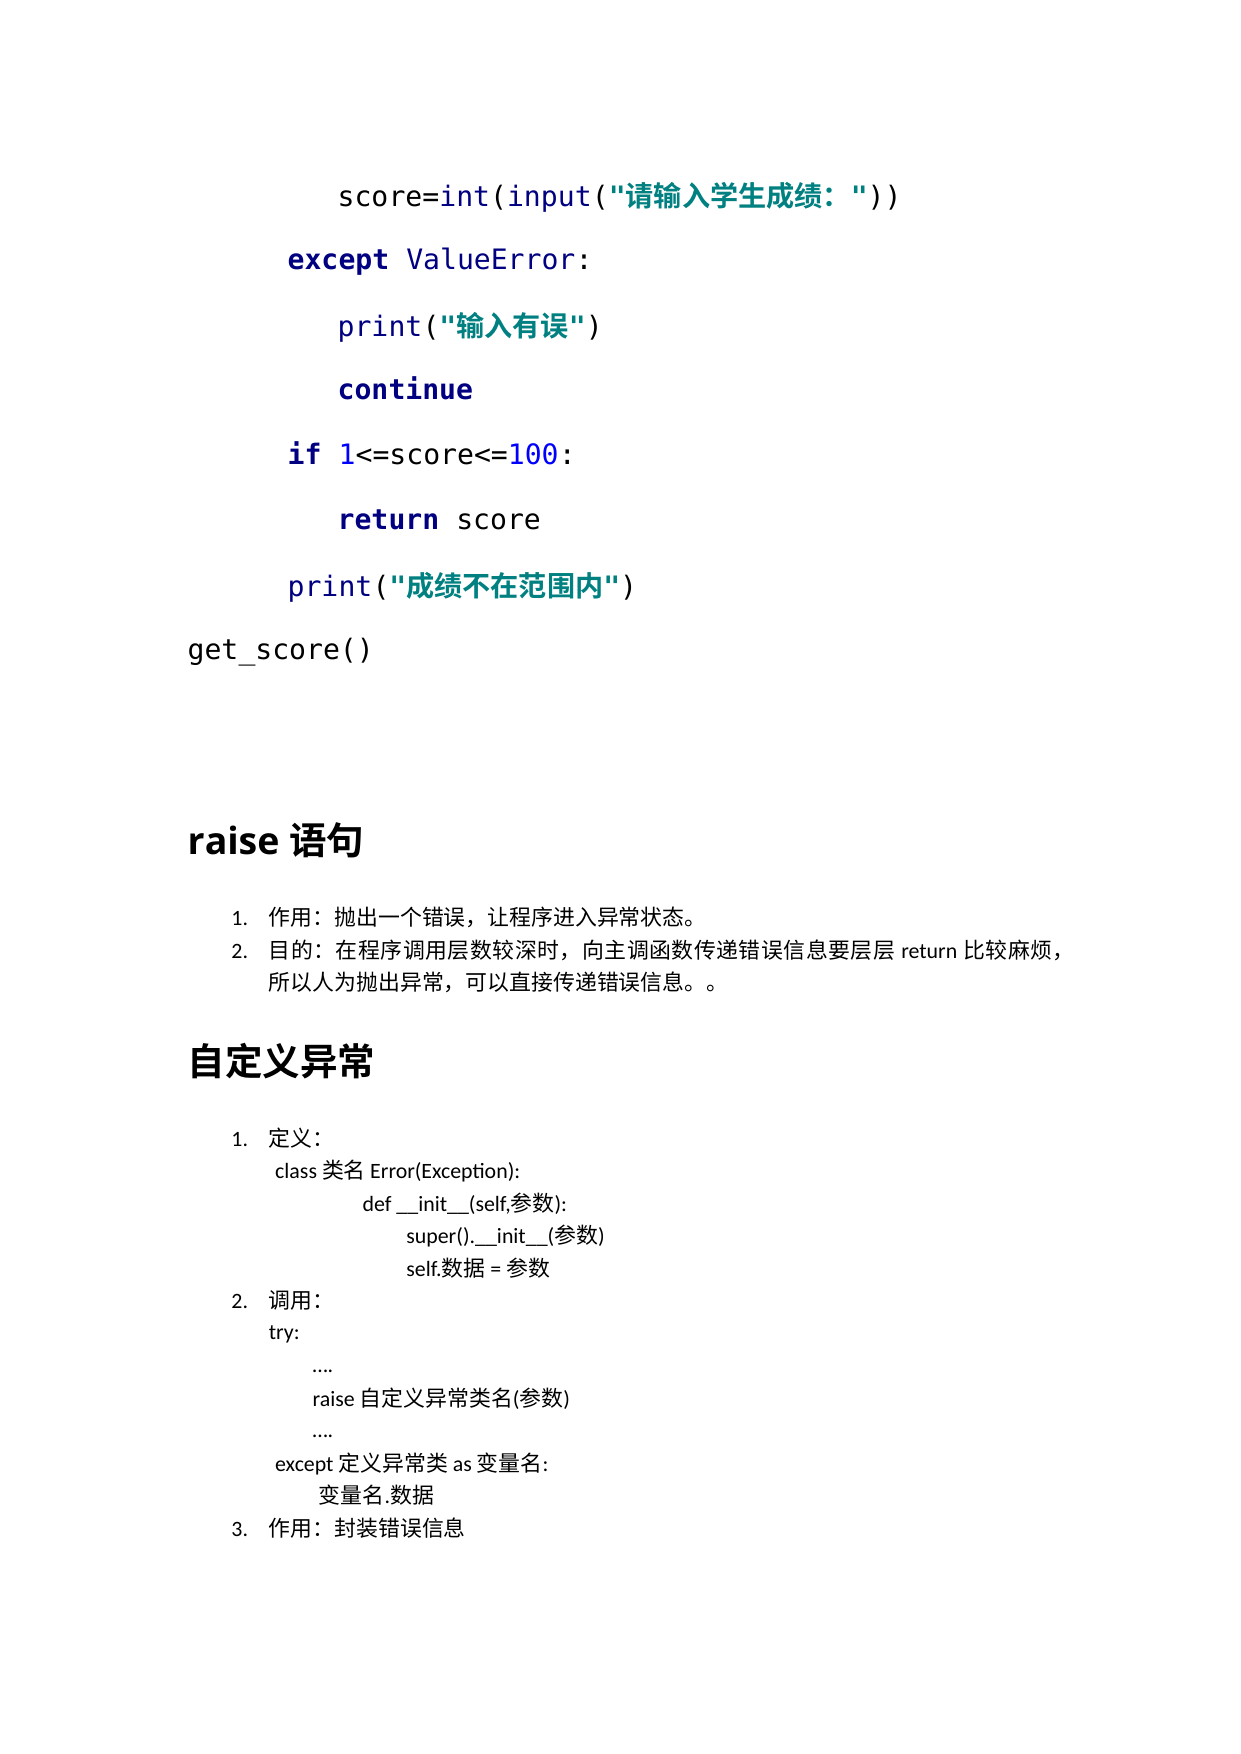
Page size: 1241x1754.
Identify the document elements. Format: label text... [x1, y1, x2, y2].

subtitle raise 语句 [187, 806, 1053, 871]
text print("输入有误") [187, 292, 1053, 357]
list 定义： [231, 1121, 1053, 1153]
list try: [269, 1316, 1053, 1348]
list 目的：在程序调用层数较深时，向主调函数传递错误信息要层层return 比较麻烦，所以人为抛出异常，可以直接传递错误信息。。 [231, 932, 1053, 997]
text except 定义异常类 as 变量名: [187, 1446, 1053, 1478]
list raise 自定义异常类名(参数) [269, 1381, 1053, 1413]
text if 1<=score<=100: [187, 422, 1053, 487]
list …. [269, 1413, 1053, 1446]
list 调用： [231, 1283, 1053, 1316]
text print("成绩不在范围内") [187, 552, 1053, 617]
subtitle 自定义异常 [187, 1026, 1053, 1091]
text return score [187, 487, 1053, 552]
text score=int(input("请输入学生成绩：")) [187, 162, 1053, 227]
text class 类名Error(Exception): [275, 1153, 1053, 1186]
text self.数据 = 参数 [275, 1251, 1053, 1283]
text 变量名.数据 [187, 1478, 1053, 1511]
text except ValueError: [187, 227, 1053, 292]
text def __init__(self,参数): [275, 1186, 1053, 1218]
text get_score() [187, 617, 1053, 682]
text super().__init__(参数) [275, 1218, 1053, 1251]
text continue [187, 357, 1053, 422]
list 作用：抛出一个错误，让程序进入异常状态。 [231, 900, 1053, 932]
list 作用：封装错误信息 [231, 1511, 1053, 1543]
list …. [269, 1348, 1053, 1381]
